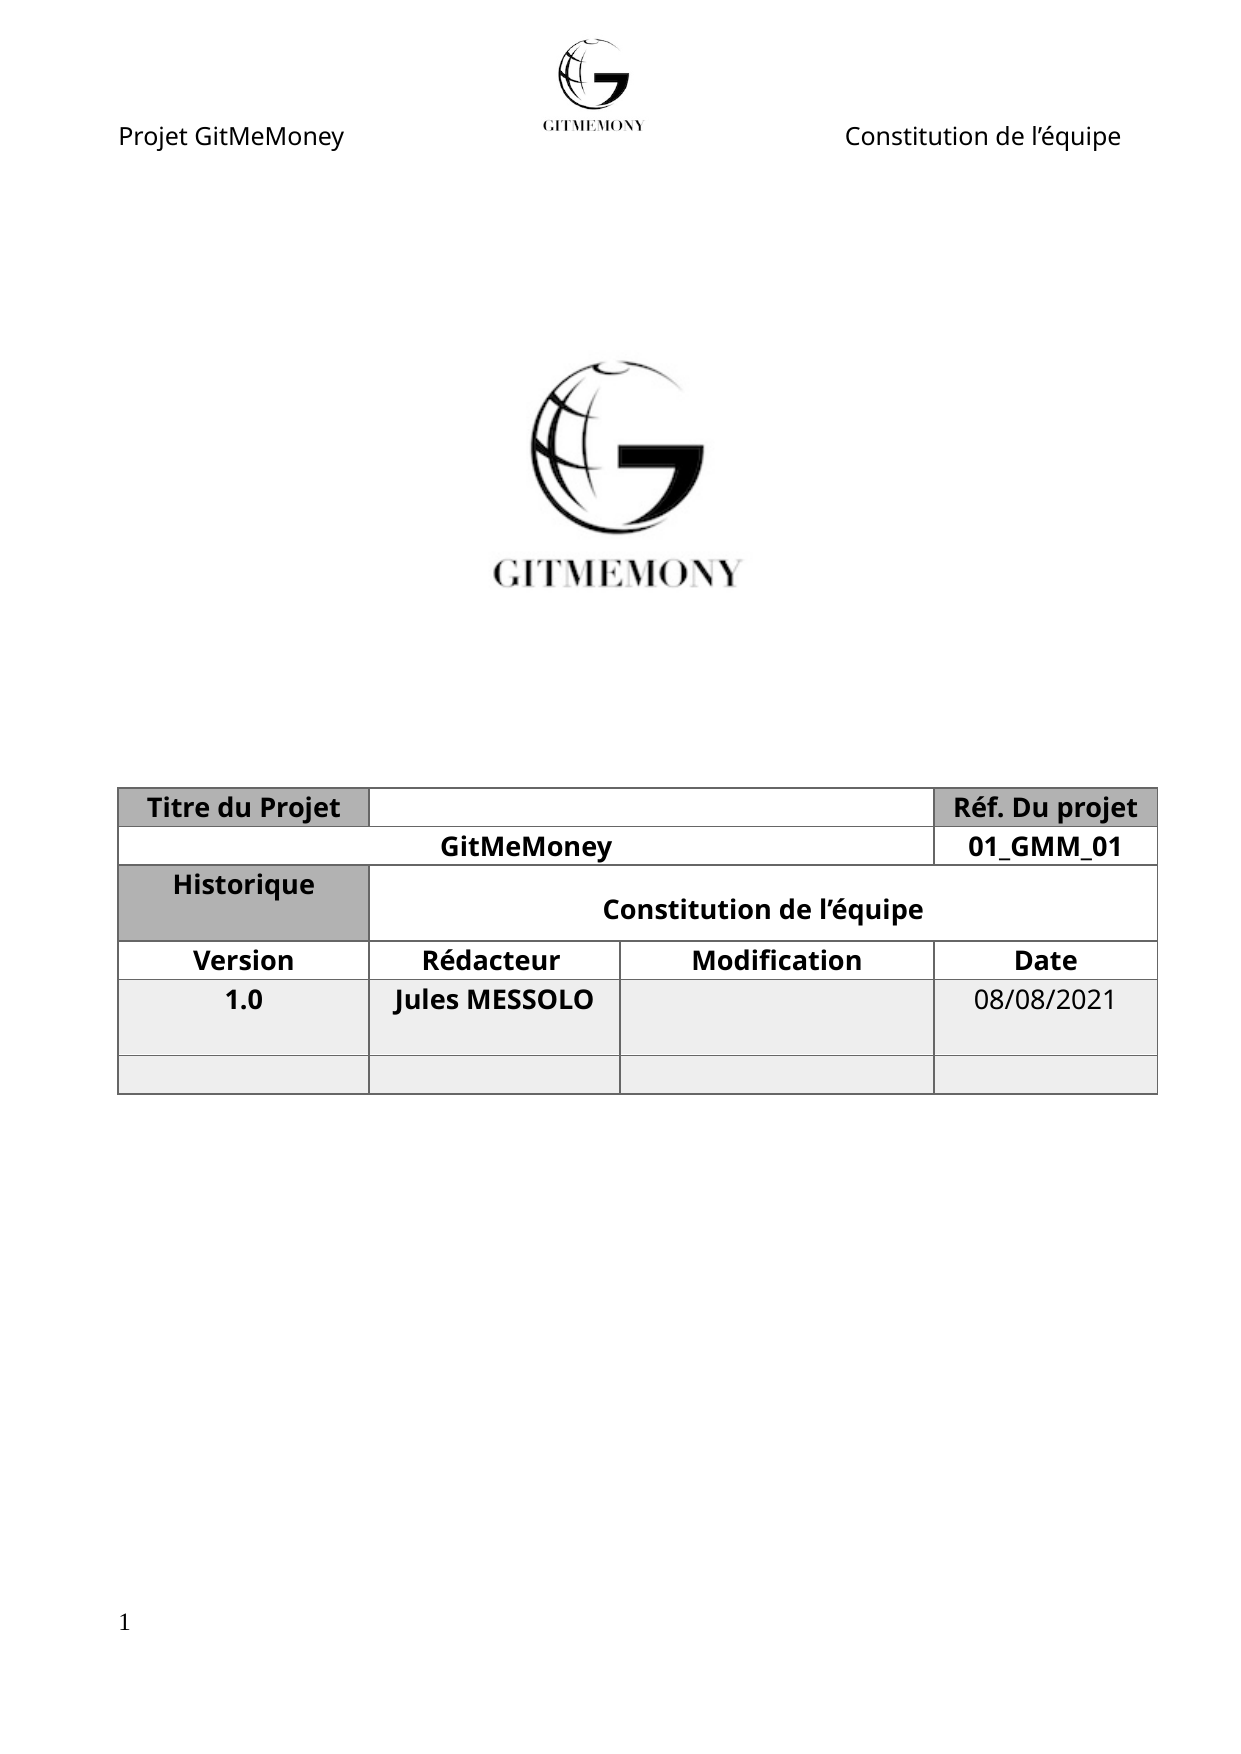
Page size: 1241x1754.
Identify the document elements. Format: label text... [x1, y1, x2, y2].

table_header Réf. Du projet [935, 789, 1157, 826]
table_cell 01_GMM_01 [935, 827, 1157, 864]
table_cell Modification [621, 942, 933, 978]
table_cell Constitution de l’équipe [370, 866, 1157, 940]
table_cell GitMeMoney [119, 827, 933, 864]
table_cell [370, 1056, 619, 1093]
table_cell Date [935, 942, 1157, 978]
table_cell Historique [119, 866, 368, 940]
table_header Titre du Projet [119, 789, 368, 826]
table_cell [621, 1056, 933, 1093]
picture [507, 24, 674, 154]
table_cell Jules MESSOLO [370, 980, 619, 1054]
picture [406, 326, 815, 644]
table_cell Rédacteur [370, 942, 619, 978]
table_cell [935, 1056, 1157, 1093]
table_cell [621, 980, 933, 1054]
table_cell [119, 1056, 368, 1093]
table_cell 1.0 [119, 980, 368, 1054]
table_cell 08/08/2021 [935, 980, 1157, 1054]
table_cell Version [119, 942, 368, 978]
table_header [370, 789, 933, 826]
